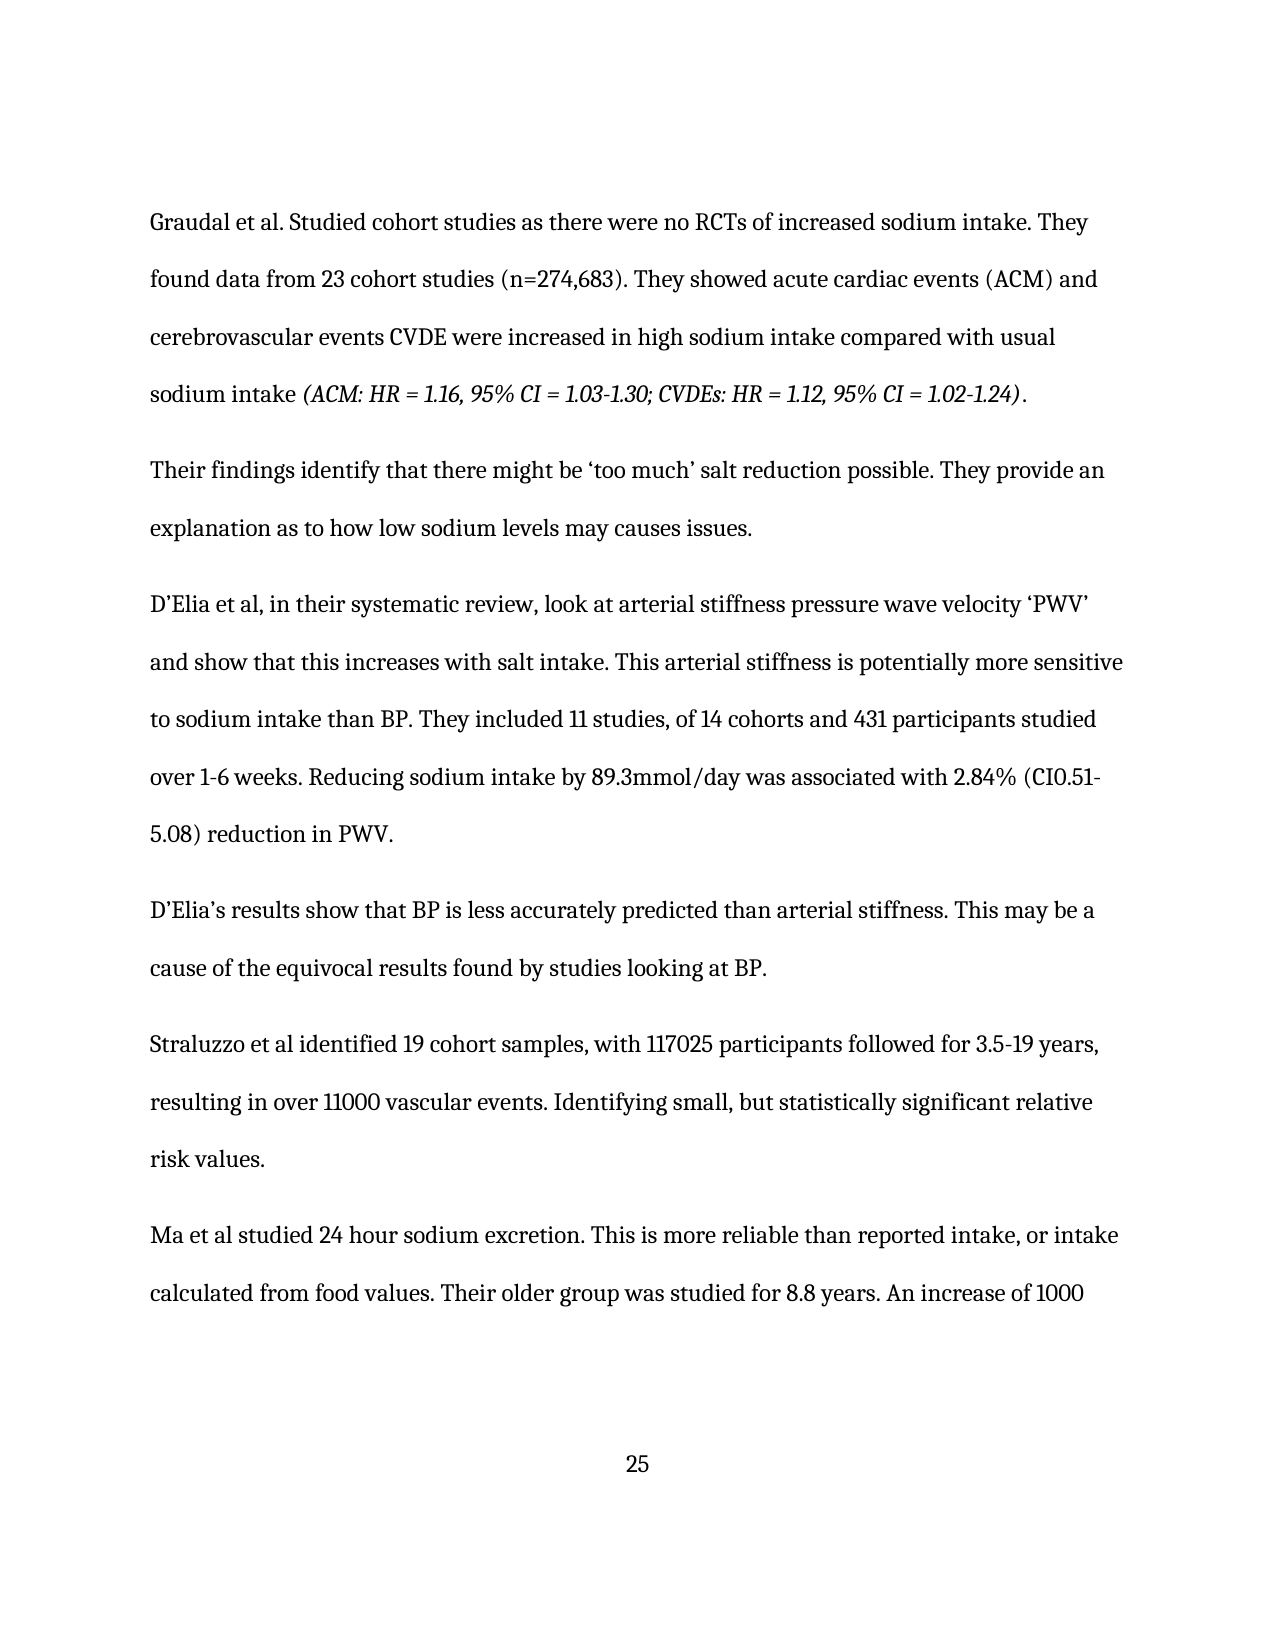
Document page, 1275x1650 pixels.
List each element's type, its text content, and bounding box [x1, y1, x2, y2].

text D’Elia et al, in their systematic review, look at arterial stiffness pressure wave velocity ‘PWV’ and show that this increases with salt intake. This arterial stiffness is potentially more sensitive to sodium intake than BP. They included 11 studies, of 14 cohorts and 431 participants studied over 1-6 weeks. Reducing sodium intake by 89.3mmol/day was associated with 2.84% (CI0.51-5.08) reduction in PWV. [150, 590, 1125, 849]
text Their findings identify that there might be ‘too much’ salt reduction possible. They provide an explanation as to how low sodium levels may causes issues. [150, 456, 1125, 542]
text D’Elia’s results show that BP is less accurately predicted than arterial stiffness. This may be a cause of the equivocal results found by studies looking at BP. [150, 896, 1125, 982]
text Graudal et al. Studied cohort studies as there were no RCTs of increased sodium intake. They found data from 23 cohort studies (n=274,683). They showed acute cardiac events (ACM) and cerebrovascular events CVDE were increased in high sodium intake compared with usual sodium intake (ACM: HR = 1.16, 95% CI = 1.03-1.30; CVDEs: HR = 1.12, 95% CI = 1.02-1.24). [150, 150, 1125, 409]
text Ma et al studied 24 hour sodium excretion. This is more reliable than reported intake, or intake calculated from food values. Their older group was studied for 8.8 years. An increase of 1000 [150, 1221, 1125, 1307]
text Straluzzo et al identified 19 cohort samples, with 117025 participants followed for 3.5-19 years, resulting in over 11000 vascular events. Identifying small, but statistically significant relative risk values. [150, 1030, 1125, 1174]
